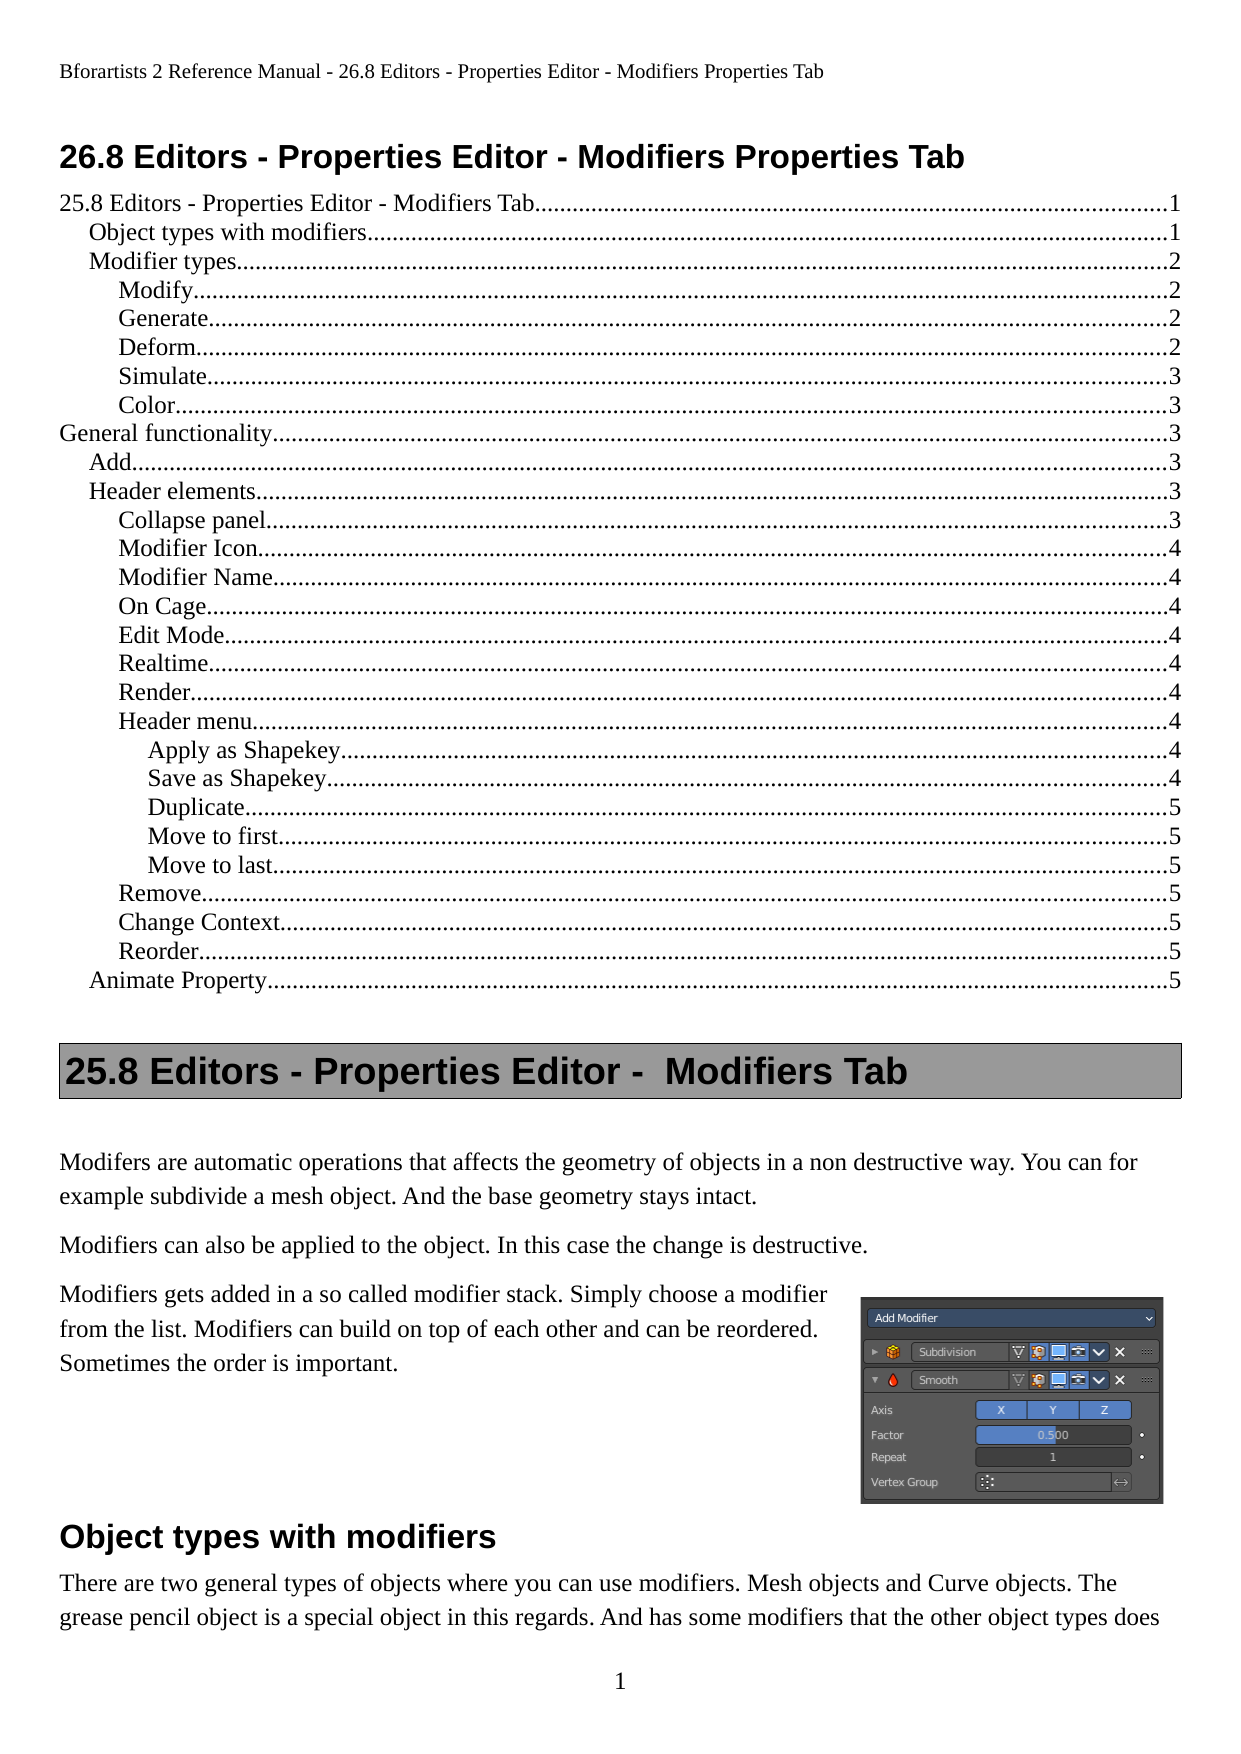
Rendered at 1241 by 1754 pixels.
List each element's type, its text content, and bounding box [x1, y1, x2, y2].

text Header elements 3 [88, 476, 1181, 505]
picture [860, 1297, 1164, 1504]
text Modifiers gets added in a so called modifier stack. Simply choose a modifier from the list. Modifiers can build on top of each other and can be reordered. Sometimes the order is important. [59, 1279, 1181, 1377]
text Realtime 4 [118, 648, 1181, 677]
text Edit Mode 4 [118, 620, 1181, 648]
text Header menu 4 [118, 706, 1181, 735]
text 25.8 Editors - Properties Editor - Modifiers Tab 1 [59, 188, 1181, 217]
text Modifiers can also be applied to the object. In this case the change is destructive. [59, 1231, 1181, 1259]
text Move to first 5 [147, 821, 1181, 850]
text Collapse panel 3 [118, 505, 1181, 533]
text Modifier types 2 [88, 246, 1181, 275]
text Render 4 [118, 677, 1181, 706]
text Duplicate 5 [147, 792, 1181, 821]
text On Cage 4 [118, 591, 1181, 620]
text Remove 5 [118, 878, 1181, 907]
text Reorder 5 [118, 936, 1181, 965]
text General functionality 3 [59, 418, 1181, 447]
text Move to last 5 [147, 850, 1181, 878]
text Save as Shapekey 4 [147, 763, 1181, 792]
text Modifier Icon 4 [118, 533, 1181, 562]
text Modifers are automatic operations that affects the geometry of objects in a non destructive way. You can for example subdivide a mesh object. And the base geometry stays intact. [59, 1147, 1181, 1210]
table_header 25.8 Editors - Properties Editor - Modifiers Tab [60, 1044, 1181, 1098]
text Apply as Shapekey 4 [147, 735, 1181, 763]
text Generate 2 [118, 303, 1181, 332]
text Deform 2 [118, 332, 1181, 361]
text Modify 2 [118, 275, 1181, 303]
text Modifier Name 4 [118, 562, 1181, 591]
text Add 3 [88, 447, 1181, 476]
subtitle 26.8 Editors - Properties Editor - Modifiers Properties Tab [59, 138, 1181, 176]
text Color 3 [118, 390, 1181, 418]
text There are two general types of objects where you can use modifiers. Mesh objects and Curve objects. The grease pencil object is a special object in this regards. And has some modifiers that the other object types does [59, 1568, 1181, 1631]
text Change Context 5 [118, 907, 1181, 936]
text Simulate 3 [118, 361, 1181, 390]
text Animate Property 5 [88, 965, 1181, 993]
subtitle Object types with modifiers [59, 1517, 1181, 1555]
text Object types with modifiers 1 [88, 217, 1181, 246]
